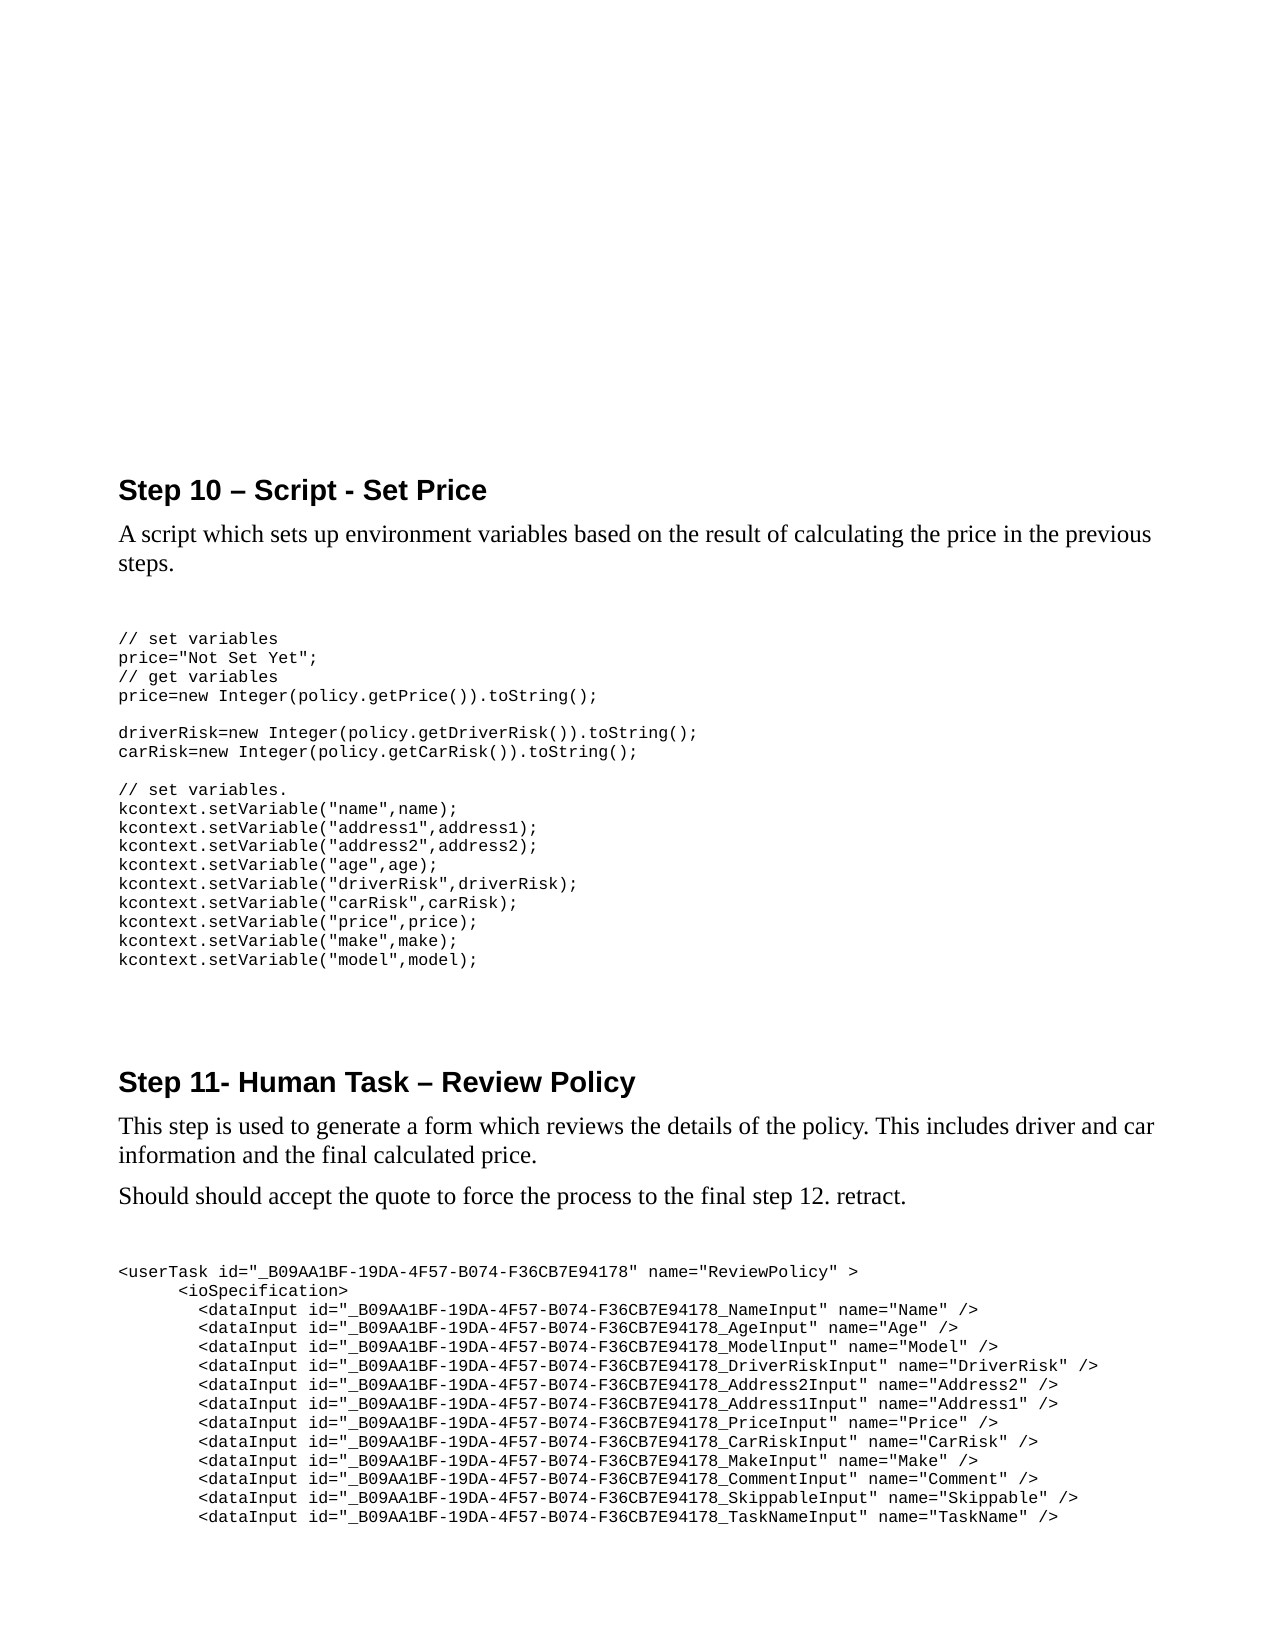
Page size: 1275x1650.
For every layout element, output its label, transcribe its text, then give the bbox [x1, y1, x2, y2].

text kcontext.setVariable("carRisk",carRisk); [118, 894, 1157, 913]
text <dataInput id="_B09AA1BF-19DA-4F57-B074-F36CB7E94178_ModelInput" name="Model" /> [118, 1339, 1157, 1358]
text <ioSpecification> [118, 1282, 1157, 1301]
text price=new Integer(policy.getPrice()).toString(); [118, 687, 1157, 706]
text kcontext.setVariable("name",name); [118, 800, 1157, 819]
text <dataInput id="_B09AA1BF-19DA-4F57-B074-F36CB7E94178_CarRiskInput" name="CarRisk" /> [118, 1433, 1157, 1452]
text carRisk=new Integer(policy.getCarRisk()).toString(); [118, 744, 1157, 763]
text kcontext.setVariable("age",age); [118, 857, 1157, 876]
text kcontext.setVariable("address1",address1); [118, 819, 1157, 838]
text A script which sets up environment variables based on the result of calculating the price in the previous steps. [118, 519, 1157, 577]
text <dataInput id="_B09AA1BF-19DA-4F57-B074-F36CB7E94178_MakeInput" name="Make" /> [118, 1452, 1157, 1471]
text <dataInput id="_B09AA1BF-19DA-4F57-B074-F36CB7E94178_DriverRiskInput" name="DriverRisk" /> [118, 1358, 1157, 1377]
text <dataInput id="_B09AA1BF-19DA-4F57-B074-F36CB7E94178_AgeInput" name="Age" /> [118, 1320, 1157, 1339]
text <dataInput id="_B09AA1BF-19DA-4F57-B074-F36CB7E94178_Address2Input" name="Address2" /> [118, 1377, 1157, 1396]
text price="Not Set Yet"; [118, 649, 1157, 668]
text driverRisk=new Integer(policy.getDriverRisk()).toString(); [118, 725, 1157, 744]
text <dataInput id="_B09AA1BF-19DA-4F57-B074-F36CB7E94178_Address1Input" name="Address1" /> [118, 1396, 1157, 1414]
text kcontext.setVariable("price",price); [118, 913, 1157, 932]
text <userTask id="_B09AA1BF-19DA-4F57-B074-F36CB7E94178" name="ReviewPolicy" > [118, 1263, 1157, 1282]
text kcontext.setVariable("address2",address2); [118, 838, 1157, 857]
text <dataInput id="_B09AA1BF-19DA-4F57-B074-F36CB7E94178_NameInput" name="Name" /> [118, 1301, 1157, 1320]
subtitle Step 11- Human Task – Review Policy [118, 1065, 1157, 1098]
text // get variables [118, 668, 1157, 687]
text // set variables. [118, 781, 1157, 800]
text Should should accept the quote to force the process to the final step 12. retract. [118, 1181, 1157, 1210]
text <dataInput id="_B09AA1BF-19DA-4F57-B074-F36CB7E94178_SkippableInput" name="Skippable" /> [118, 1490, 1157, 1509]
text kcontext.setVariable("model",model); [118, 951, 1157, 970]
text // set variables [118, 631, 1157, 649]
text This step is used to generate a form which reviews the details of the policy. This includes driver and car information and the final calculated price. [118, 1111, 1157, 1168]
text kcontext.setVariable("make",make); [118, 932, 1157, 951]
text <dataInput id="_B09AA1BF-19DA-4F57-B074-F36CB7E94178_TaskNameInput" name="TaskName" /> [118, 1509, 1157, 1527]
text kcontext.setVariable("driverRisk",driverRisk); [118, 876, 1157, 894]
text <dataInput id="_B09AA1BF-19DA-4F57-B074-F36CB7E94178_PriceInput" name="Price" /> [118, 1414, 1157, 1433]
text <dataInput id="_B09AA1BF-19DA-4F57-B074-F36CB7E94178_CommentInput" name="Comment" /> [118, 1471, 1157, 1490]
subtitle Step 10 – Script - Set Price [118, 473, 1157, 507]
